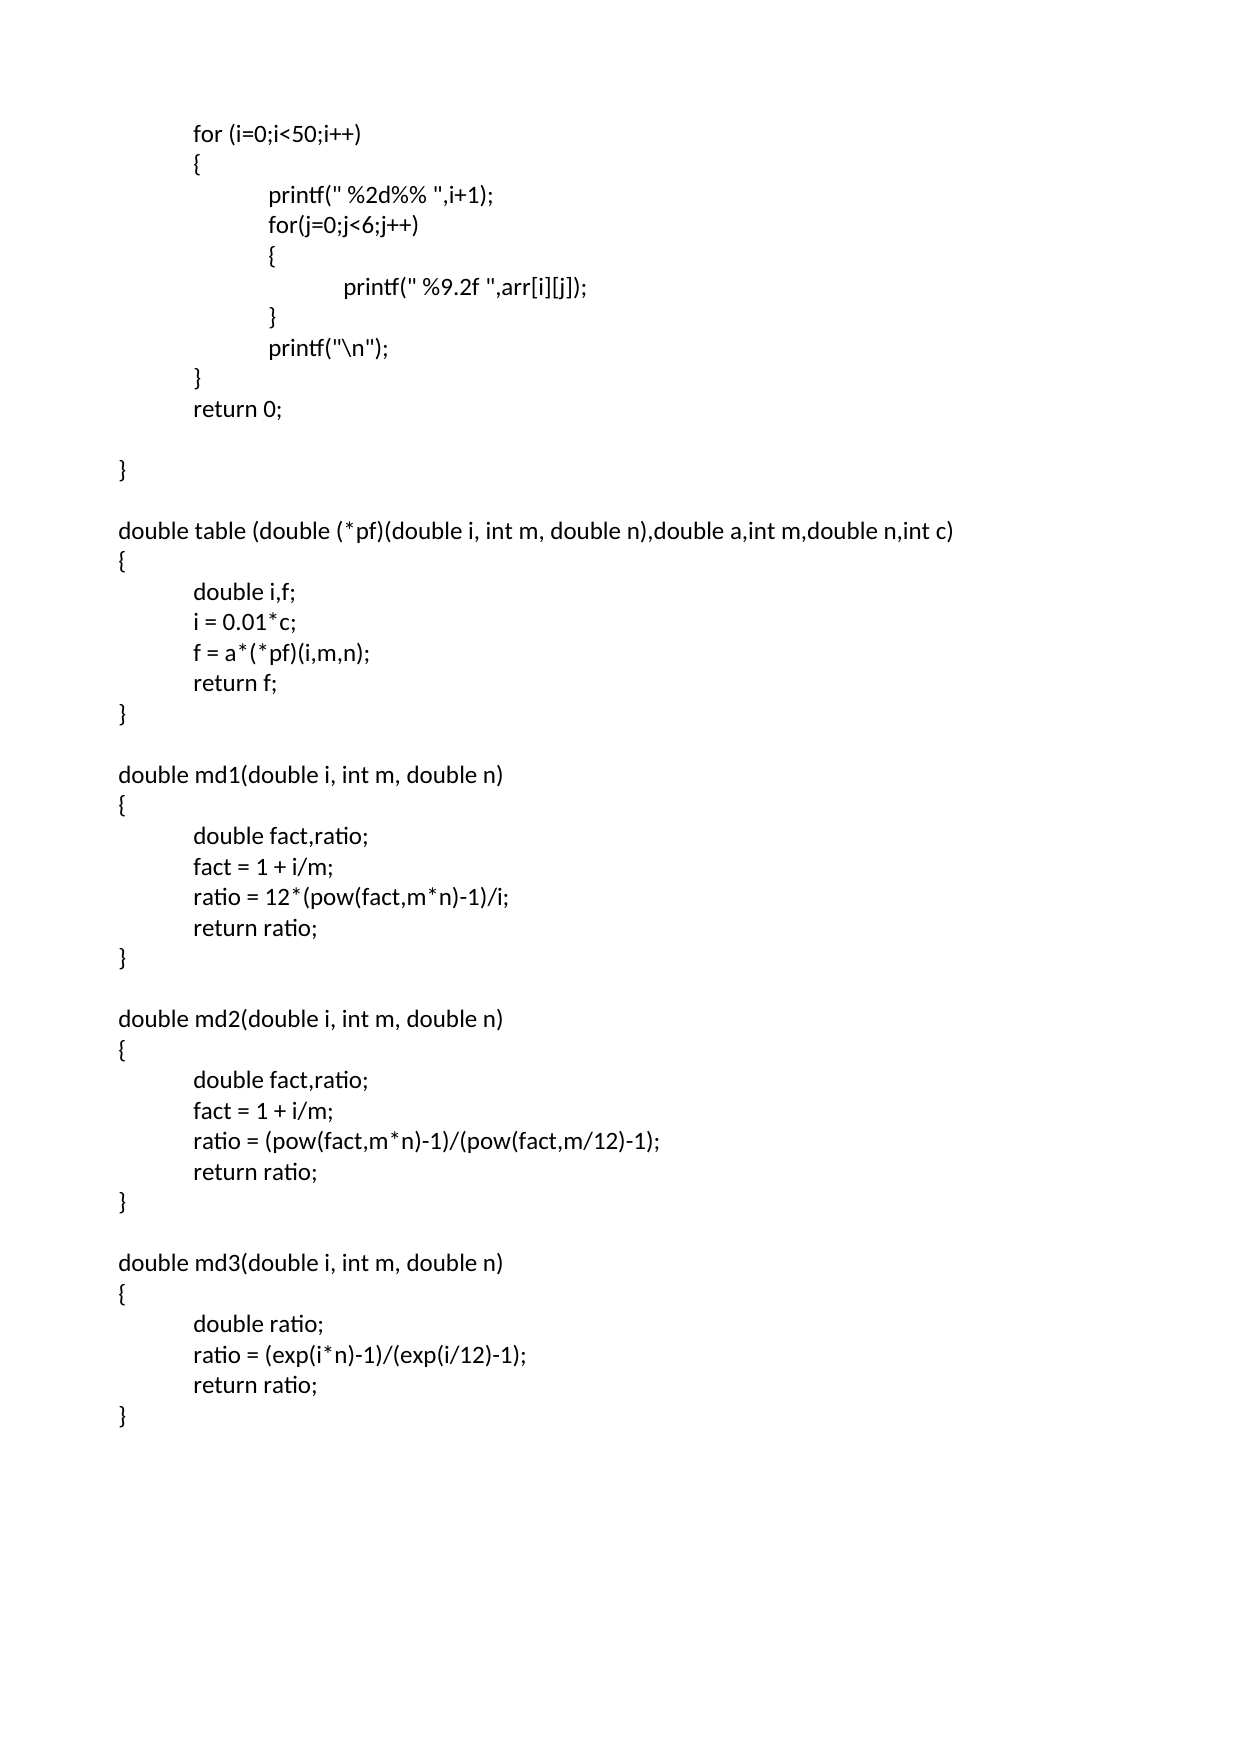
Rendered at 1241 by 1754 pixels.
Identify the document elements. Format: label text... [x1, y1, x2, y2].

text double fact,ratio; [118, 1064, 1122, 1095]
text double fact,ratio; [118, 820, 1122, 851]
text fact = 1 + i/m; [118, 851, 1122, 881]
text f = a*(*pf)(i,m,n); [118, 637, 1122, 667]
text { [118, 545, 1122, 576]
text fact = 1 + i/m; [118, 1095, 1122, 1125]
text { [118, 240, 1122, 271]
text double i,f; [118, 576, 1122, 606]
text } [118, 698, 1122, 728]
text double md3(double i, int m, double n) [118, 1247, 1122, 1278]
text } [118, 1400, 1122, 1431]
text return 0; [118, 393, 1122, 423]
text ratio = (exp(i*n)-1)/(exp(i/12)-1); [118, 1339, 1122, 1369]
text for(j=0;j<6;j++) [118, 210, 1122, 240]
text printf(" %2d%% ",i+1); [118, 179, 1122, 210]
text double table (double (*pf)(double i, int m, double n),double a,int m,double n,int c) [118, 515, 1122, 545]
text { [118, 1034, 1122, 1064]
text return ratio; [118, 1369, 1122, 1400]
text return f; [118, 667, 1122, 698]
text } [118, 362, 1122, 393]
text { [118, 149, 1122, 179]
text i = 0.01*c; [118, 606, 1122, 637]
text } [118, 454, 1122, 484]
text double md2(double i, int m, double n) [118, 1003, 1122, 1034]
text } [118, 301, 1122, 332]
text double md1(double i, int m, double n) [118, 759, 1122, 789]
text ratio = 12*(pow(fact,m*n)-1)/i; [118, 881, 1122, 912]
text printf("\n"); [118, 332, 1122, 362]
text double ratio; [118, 1308, 1122, 1339]
text { [118, 1278, 1122, 1308]
text return ratio; [118, 1156, 1122, 1186]
text } [118, 942, 1122, 973]
text } [118, 1186, 1122, 1217]
text { [118, 789, 1122, 820]
text ratio = (pow(fact,m*n)-1)/(pow(fact,m/12)-1); [118, 1125, 1122, 1156]
text return ratio; [118, 912, 1122, 942]
text printf(" %9.2f ",arr[i][j]); [118, 271, 1122, 301]
text for (i=0;i<50;i++) [118, 118, 1122, 149]
